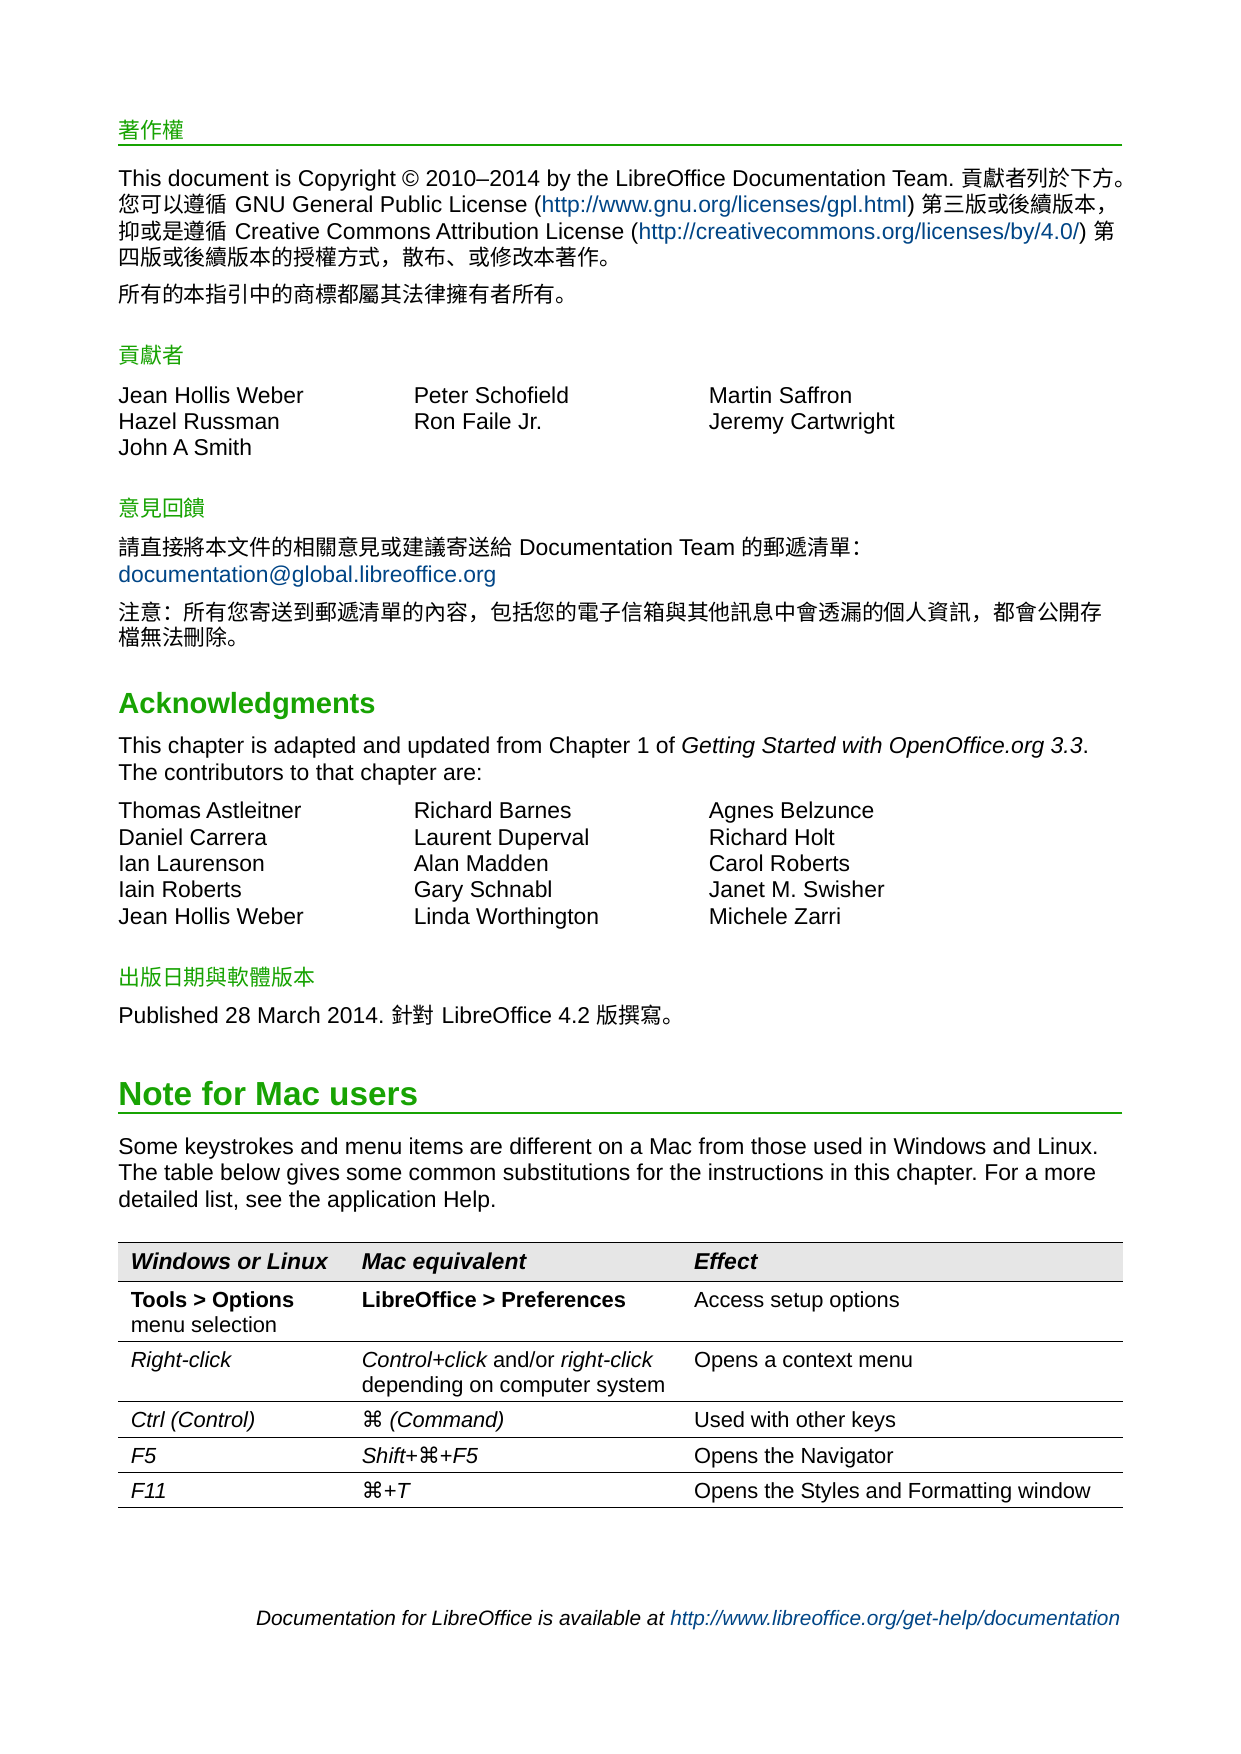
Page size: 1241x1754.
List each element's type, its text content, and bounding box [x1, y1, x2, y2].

subtitle 意見回饋 [118, 496, 1122, 522]
table_cell Tools > Options menu selection [118, 1282, 349, 1341]
subtitle 著作權 [118, 118, 1122, 144]
text 所有的本指引中的商標都屬其法律擁有者所有。 [118, 283, 1122, 308]
text 注意：所有您寄送到郵遞清單的內容，包括您的電子信箱與其他訊息中會透漏的個人資訊，都會公開存檔無法刪除。 [118, 599, 1122, 651]
subtitle Note for Mac users [118, 1073, 1122, 1112]
table_cell Used with other keys [681, 1402, 1123, 1437]
table_cell Ctrl (Control) [118, 1402, 349, 1437]
table_cell Control+click and/or right-click depending on computer system [349, 1342, 681, 1401]
table_header Windows or Linux [118, 1243, 349, 1281]
subtitle 出版日期與軟體版本 [118, 964, 1122, 990]
table_cell ⌘ (Command) [349, 1402, 681, 1437]
table_cell F11 [118, 1473, 349, 1507]
table_header Mac equivalent [349, 1243, 681, 1281]
table_cell Shift+⌘+F5 [349, 1438, 681, 1472]
text Some keystrokes and menu items are different on a Mac from those used in Windows and Linux. The table below gives some common substitutions for the instructions in this chapter. For a more detailed list, see the application Help. [118, 1133, 1122, 1212]
text This document is Copyright © 2010–2014 by the LibreOffice Documentation Team. 貢獻者列於下方。您可以遵循 GNU General Public License (http://www.gnu.org/licenses/gpl.html) 第三版或後續版本，抑或是遵循 Creative Commons Attribution License (http://creativecommons.org/licenses/by/4.0/) 第四版或後續版本的授權方式，散布、或修改本著作。 [118, 164, 1122, 270]
table_cell Right-click [118, 1342, 349, 1401]
table_cell Opens the Styles and Formatting window [681, 1473, 1123, 1507]
text This chapter is adapted and updated from Chapter 1 of Getting Started with OpenOffice.org 3.3. The contributors to that chapter are: [118, 732, 1122, 785]
text Published 28 March 2014. 針對 LibreOffice 4.2 版撰寫。 [118, 1002, 1122, 1029]
table_cell Opens the Navigator [681, 1438, 1123, 1472]
text Thomas Astleitner Richard Barnes Agnes Belzunce Daniel Carrera Laurent Duperval Richard Holt Ian Laurenson Alan Madden Carol Roberts Iain Roberts Gary Schnabl Janet M. Swisher Jean Hollis Weber Linda Worthington Michele Zarri [118, 797, 1122, 929]
text 請直接將本文件的相關意見或建議寄送給 Documentation Team 的郵遞清單：documentation@global.libreoffice.org [118, 534, 1122, 587]
table_cell LibreOffice > Preferences [349, 1282, 681, 1341]
subtitle 貢獻者 [118, 344, 1122, 369]
table_cell Opens a context menu [681, 1342, 1123, 1401]
table_cell F5 [118, 1438, 349, 1472]
table_cell ⌘+T [349, 1473, 681, 1507]
table_header Effect [681, 1243, 1123, 1281]
table_cell Access setup options [681, 1282, 1123, 1341]
text Jean Hollis Weber Peter Schofield Martin Saffron Hazel Russman Ron Faile Jr. Jeremy Cartwright John A Smith [118, 382, 1122, 461]
subtitle Acknowledgments [118, 686, 1122, 720]
